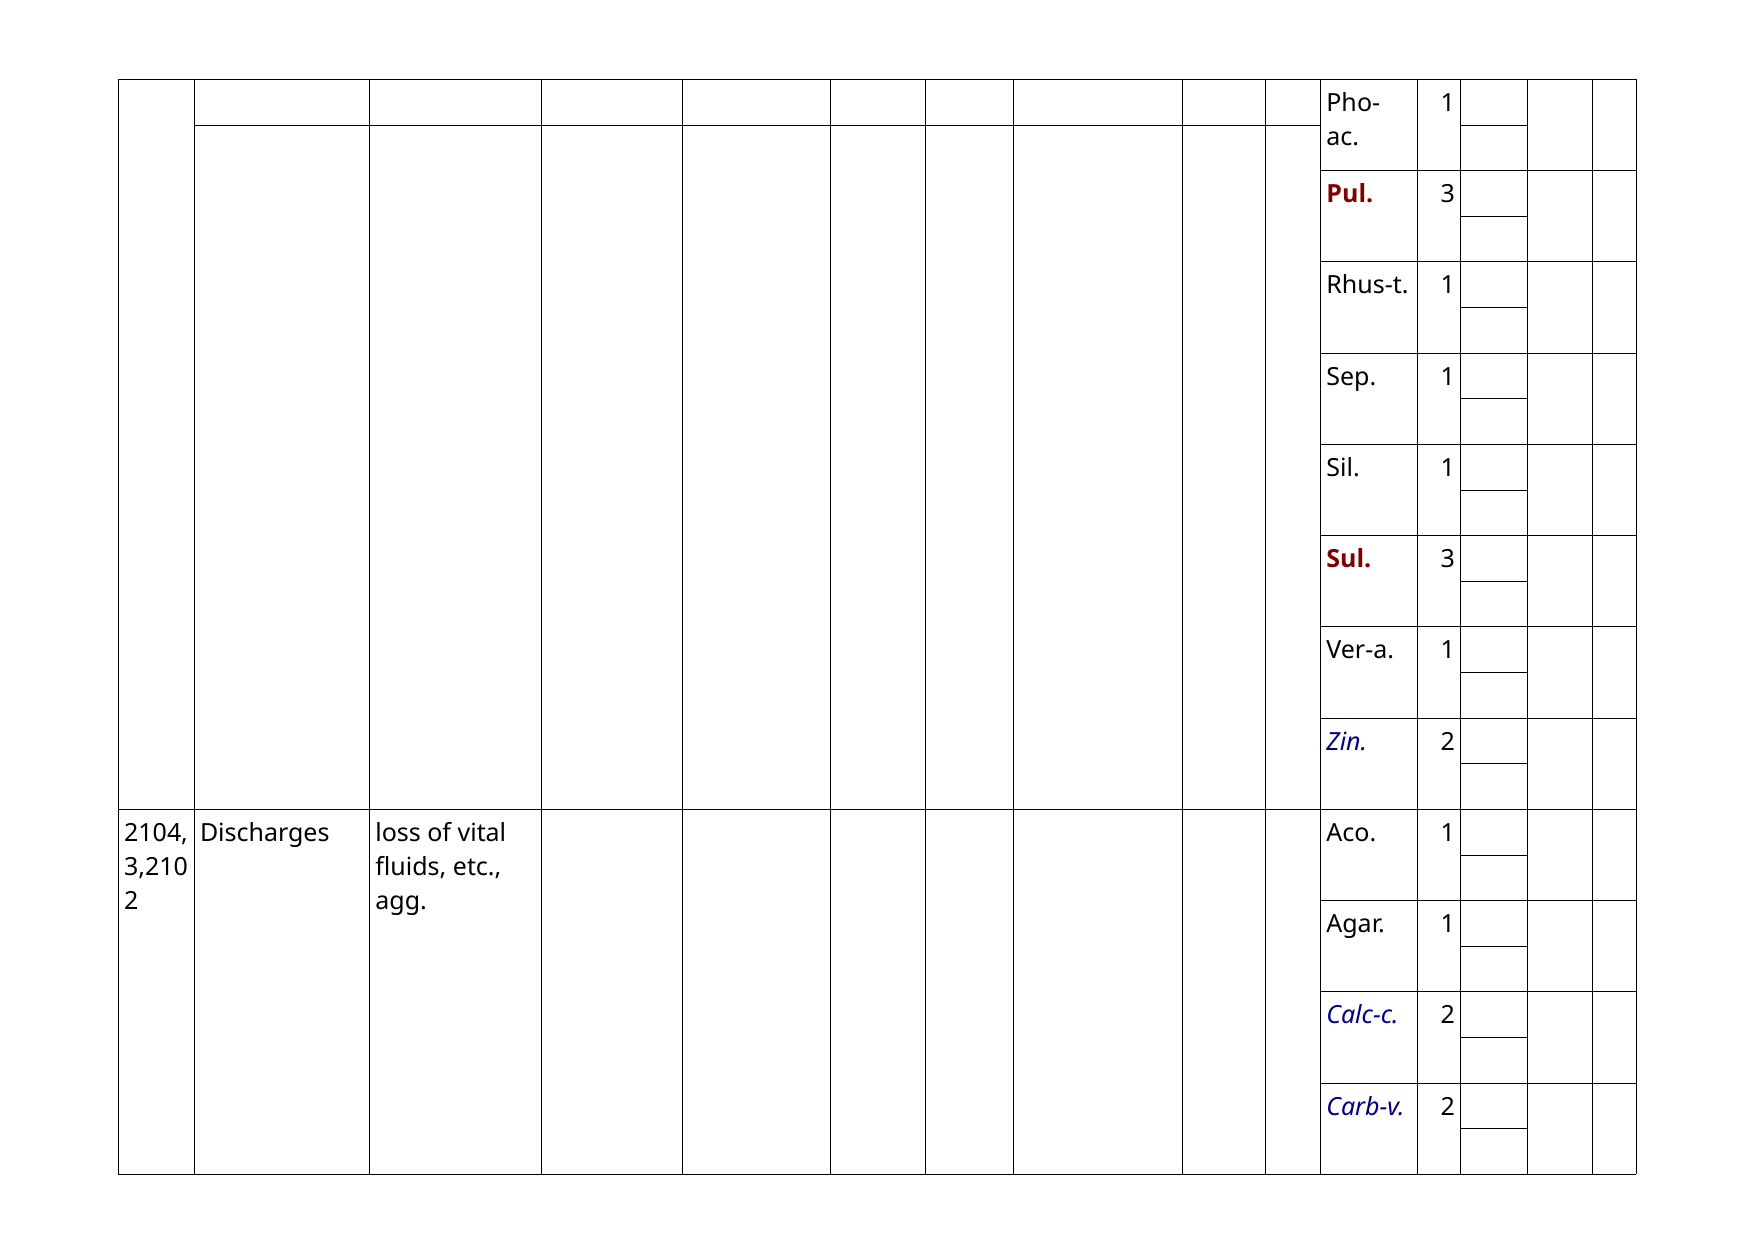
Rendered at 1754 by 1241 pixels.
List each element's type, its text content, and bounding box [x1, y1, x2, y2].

table_cell [1461, 764, 1527, 809]
table_cell loss of vital fluids, etc., agg. [370, 810, 541, 1174]
table_cell [1461, 992, 1527, 1037]
table_cell [1266, 80, 1320, 124]
table_cell [1014, 80, 1182, 124]
table_cell [1183, 126, 1265, 809]
table_cell [1461, 1084, 1527, 1128]
table_cell Sul. [1321, 536, 1417, 626]
table_cell [1266, 126, 1320, 809]
table_cell Discharges [195, 810, 369, 1174]
table_cell 2104,3,2102 [119, 810, 194, 1174]
table_cell [1461, 719, 1527, 763]
table_cell [1593, 262, 1636, 353]
table_cell 1 [1418, 262, 1460, 353]
table_cell [1528, 901, 1592, 991]
table_cell [926, 810, 1013, 1174]
table_cell 1 [1418, 80, 1460, 170]
table_cell [1461, 308, 1527, 353]
table_cell [1593, 80, 1636, 170]
table_cell [1461, 947, 1527, 991]
table_cell [1593, 627, 1636, 718]
table_cell [542, 126, 682, 809]
table_cell [1461, 80, 1527, 124]
table_cell [1461, 445, 1527, 489]
table_cell Pho-ac. [1321, 80, 1417, 170]
table_cell [119, 80, 194, 809]
table_cell 3 [1418, 536, 1460, 626]
table_cell [1461, 901, 1527, 946]
table_cell [195, 126, 369, 809]
table_cell [1461, 399, 1527, 444]
table_cell [683, 80, 830, 124]
table_cell [1461, 627, 1527, 672]
table_cell 1 [1418, 445, 1460, 535]
table_cell [1461, 856, 1527, 900]
table_cell [1461, 1129, 1527, 1174]
table_cell 1 [1418, 354, 1460, 444]
table_cell [370, 80, 541, 124]
table_cell [831, 810, 925, 1174]
table_cell [1461, 171, 1527, 216]
table_cell [1528, 80, 1592, 170]
table_cell Sep. [1321, 354, 1417, 444]
table_cell [831, 126, 925, 809]
table_cell [1528, 1084, 1592, 1174]
table_cell [1593, 992, 1636, 1083]
table_cell [1593, 445, 1636, 535]
table_cell 2 [1418, 1084, 1460, 1174]
table_cell [542, 810, 682, 1174]
table_cell [1528, 171, 1592, 261]
table_cell Agar. [1321, 901, 1417, 991]
table_cell [1593, 354, 1636, 444]
table_cell [1461, 217, 1527, 261]
table_cell [1528, 354, 1592, 444]
table_cell 1 [1418, 901, 1460, 991]
table_cell [1461, 1038, 1527, 1083]
table_cell [1461, 536, 1527, 581]
table_cell 2 [1418, 992, 1460, 1083]
table_cell 1 [1418, 627, 1460, 718]
table_cell [1593, 901, 1636, 991]
table_cell [1528, 810, 1592, 900]
table_cell Pul. [1321, 171, 1417, 261]
table_cell [1183, 810, 1265, 1174]
table_cell [1014, 126, 1182, 809]
table_cell [1593, 1084, 1636, 1174]
table_cell [1266, 810, 1320, 1174]
table_cell [1461, 673, 1527, 718]
table_cell Rhus-t. [1321, 262, 1417, 353]
table_cell 1 [1418, 810, 1460, 900]
table_cell [1593, 810, 1636, 900]
table_cell [1528, 536, 1592, 626]
table_cell Calc-c. [1321, 992, 1417, 1083]
table_cell 3 [1418, 171, 1460, 261]
table_cell [1183, 80, 1265, 124]
table_cell Zin. [1321, 719, 1417, 809]
table_cell [831, 80, 925, 124]
table_cell [1461, 262, 1527, 307]
table_cell Aco. [1321, 810, 1417, 900]
table_cell [1528, 445, 1592, 535]
table_cell Carb-v. [1321, 1084, 1417, 1174]
table_cell [1461, 810, 1527, 854]
table_cell [1528, 719, 1592, 809]
table_cell [926, 80, 1013, 124]
table_cell Ver-a. [1321, 627, 1417, 718]
table_cell [1461, 354, 1527, 398]
table_cell [370, 126, 541, 809]
table_cell [926, 126, 1013, 809]
table_cell [195, 80, 369, 124]
table_cell [1528, 627, 1592, 718]
table_cell [683, 126, 830, 809]
table_cell 2 [1418, 719, 1460, 809]
table_cell [1528, 262, 1592, 353]
table_cell [542, 80, 682, 124]
table_cell [1461, 582, 1527, 626]
table_cell [1528, 992, 1592, 1083]
table_cell [1593, 719, 1636, 809]
table_cell [683, 810, 830, 1174]
table_cell [1593, 536, 1636, 626]
table_cell [1593, 171, 1636, 261]
table_cell [1461, 126, 1527, 170]
table_cell [1461, 491, 1527, 535]
table_cell [1014, 810, 1182, 1174]
table_cell Sil. [1321, 445, 1417, 535]
